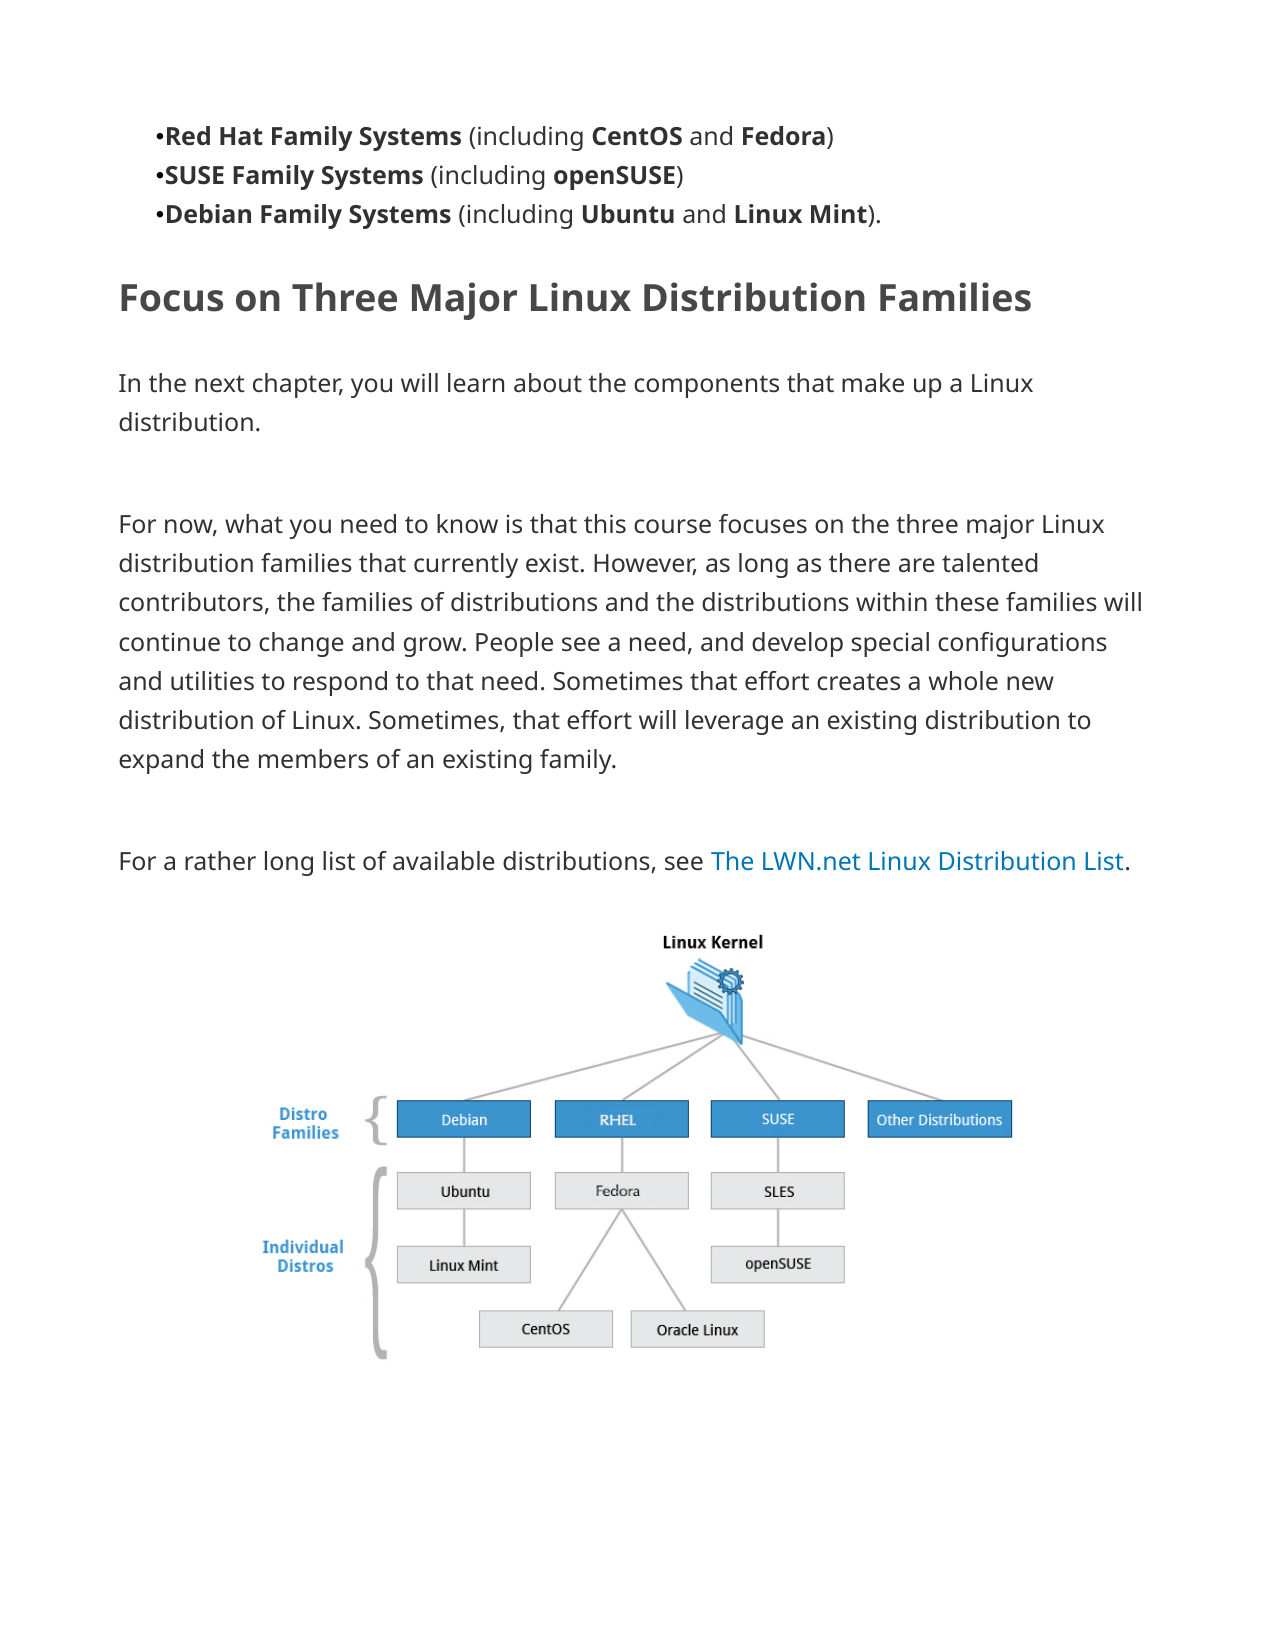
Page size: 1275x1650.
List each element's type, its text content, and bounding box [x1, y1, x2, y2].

list SUSE Family Systems (including openSUSE) [118, 157, 1157, 191]
text In the next chapter, you will learn about the components that make up a Linux distribution. [118, 366, 1157, 439]
picture [241, 913, 1034, 1404]
list Debian Family Systems (including Ubuntu and Linux Mint). [118, 196, 1157, 231]
text For now, what you need to know is that this course focuses on the three major Linux distribution families that currently exist. However, as long as there are talented contributors, the families of distributions and the distributions within these families will continue to change and grow. People see a need, and develop special configurations and utilities to respond to that need. Sometimes that effort creates a whole new distribution of Linux. Sometimes, that effort will leverage an existing distribution to expand the members of an existing family. [118, 507, 1157, 776]
text For a rather long list of available distributions, see The LWN.net Linux Distribution List. [118, 843, 1157, 877]
list Red Hat Family Systems (including CentOS and Fedora) [118, 118, 1157, 152]
subtitle Focus on Three Major Linux Distribution Families [118, 271, 1157, 322]
